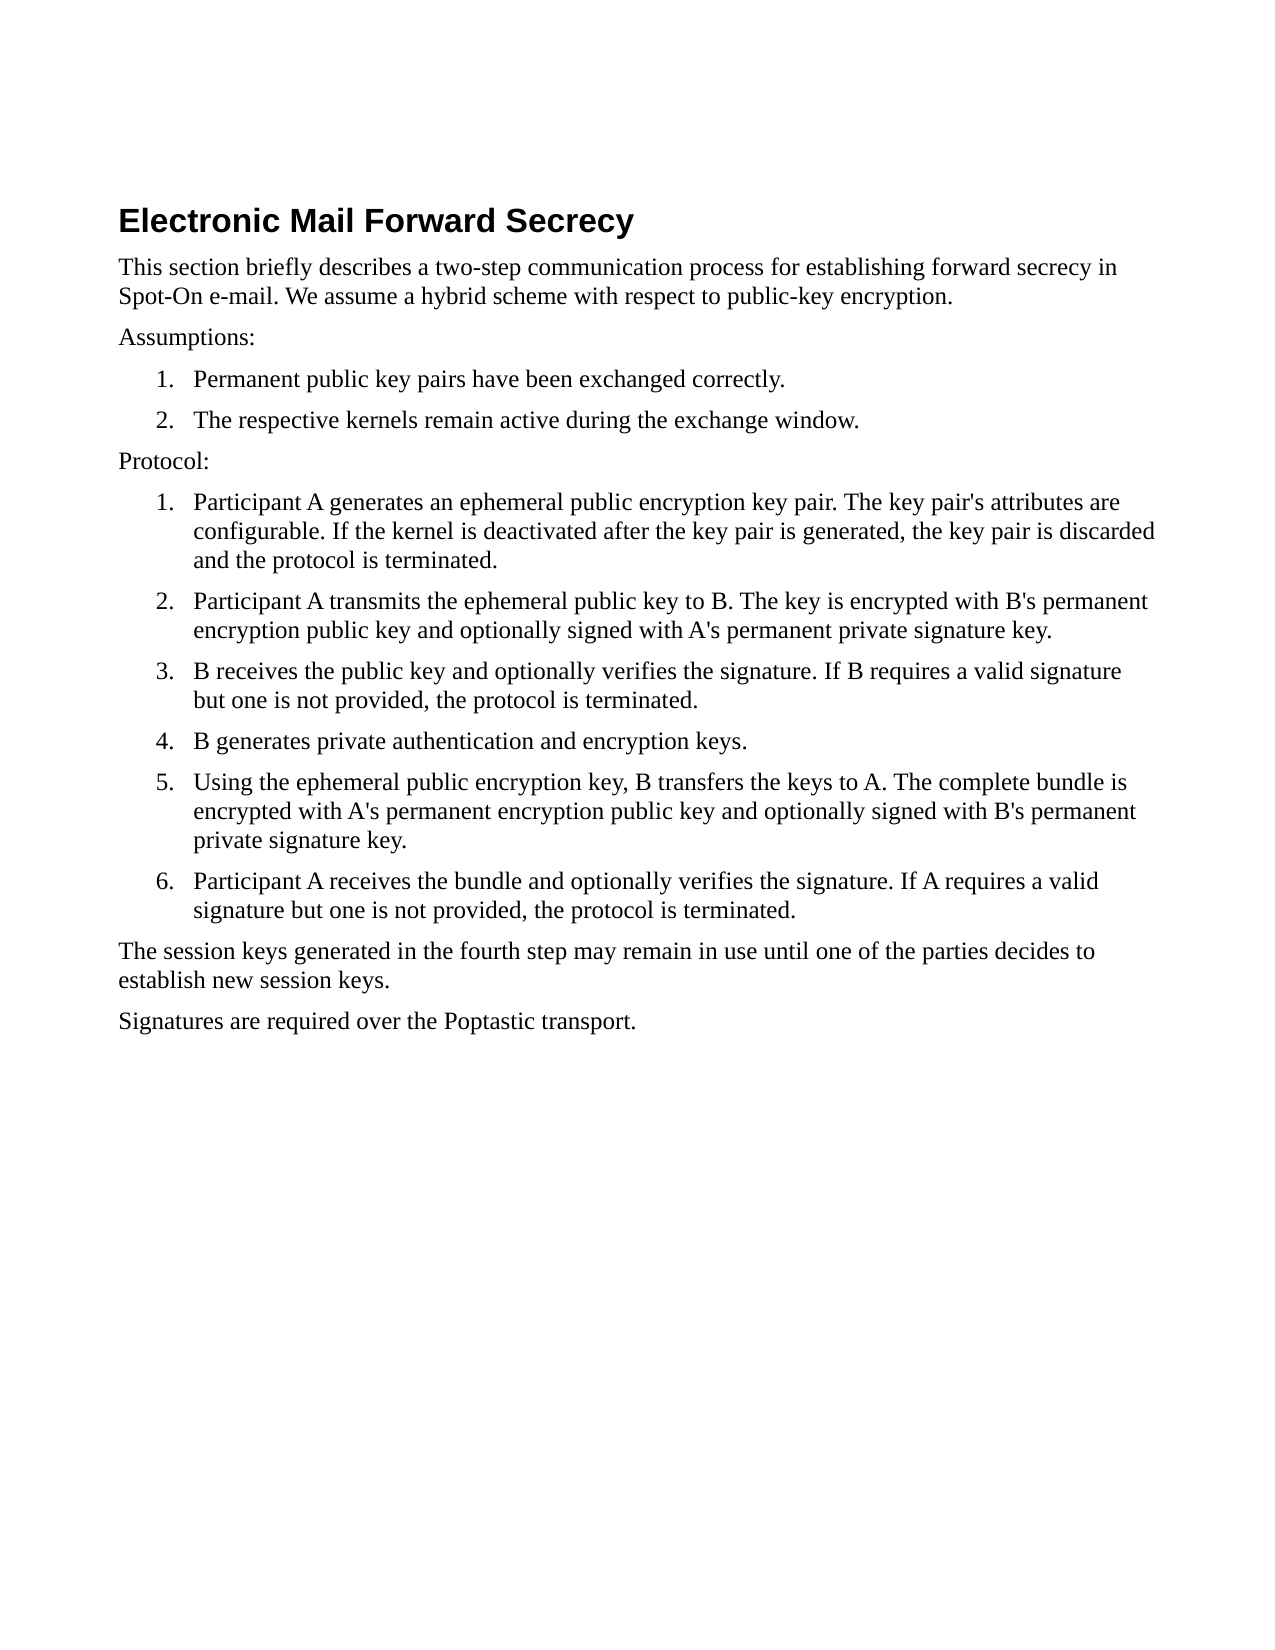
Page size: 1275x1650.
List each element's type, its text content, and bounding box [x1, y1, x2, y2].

list The respective kernels remain active during the exchange window. [156, 405, 1157, 434]
text The session keys generated in the fourth step may remain in use until one of the parties decides to establish new session keys. [118, 936, 1157, 994]
list Participant A generates an ephemeral public encryption key pair. The key pair's attributes are configurable. If the kernel is deactivated after the key pair is generated, the key pair is discarded and the protocol is terminated. [156, 487, 1157, 574]
text Assumptions: [118, 322, 1157, 351]
list Permanent public key pairs have been exchanged correctly. [156, 364, 1157, 392]
text Protocol: [118, 446, 1157, 475]
list Participant A transmits the ephemeral public key to B. The key is encrypted with B's permanent encryption public key and optionally signed with A's permanent private signature key. [156, 586, 1157, 644]
list B receives the public key and optionally verifies the signature. If B requires a valid signature but one is not provided, the protocol is terminated. [156, 656, 1157, 714]
list B generates private authentication and encryption keys. [156, 726, 1157, 755]
subtitle Electronic Mail Forward Secrecy [118, 201, 1157, 240]
list Participant A receives the bundle and optionally verifies the signature. If A requires a valid signature but one is not provided, the protocol is terminated. [156, 866, 1157, 924]
text This section briefly describes a two-step communication process for establishing forward secrecy in Spot-On e-mail. We assume a hybrid scheme with respect to public-key encryption. [118, 252, 1157, 310]
list Using the ephemeral public encryption key, B transfers the keys to A. The complete bundle is encrypted with A's permanent encryption public key and optionally signed with B's permanent private signature key. [156, 767, 1157, 854]
text Signatures are required over the Poptastic transport. [118, 1006, 1157, 1035]
